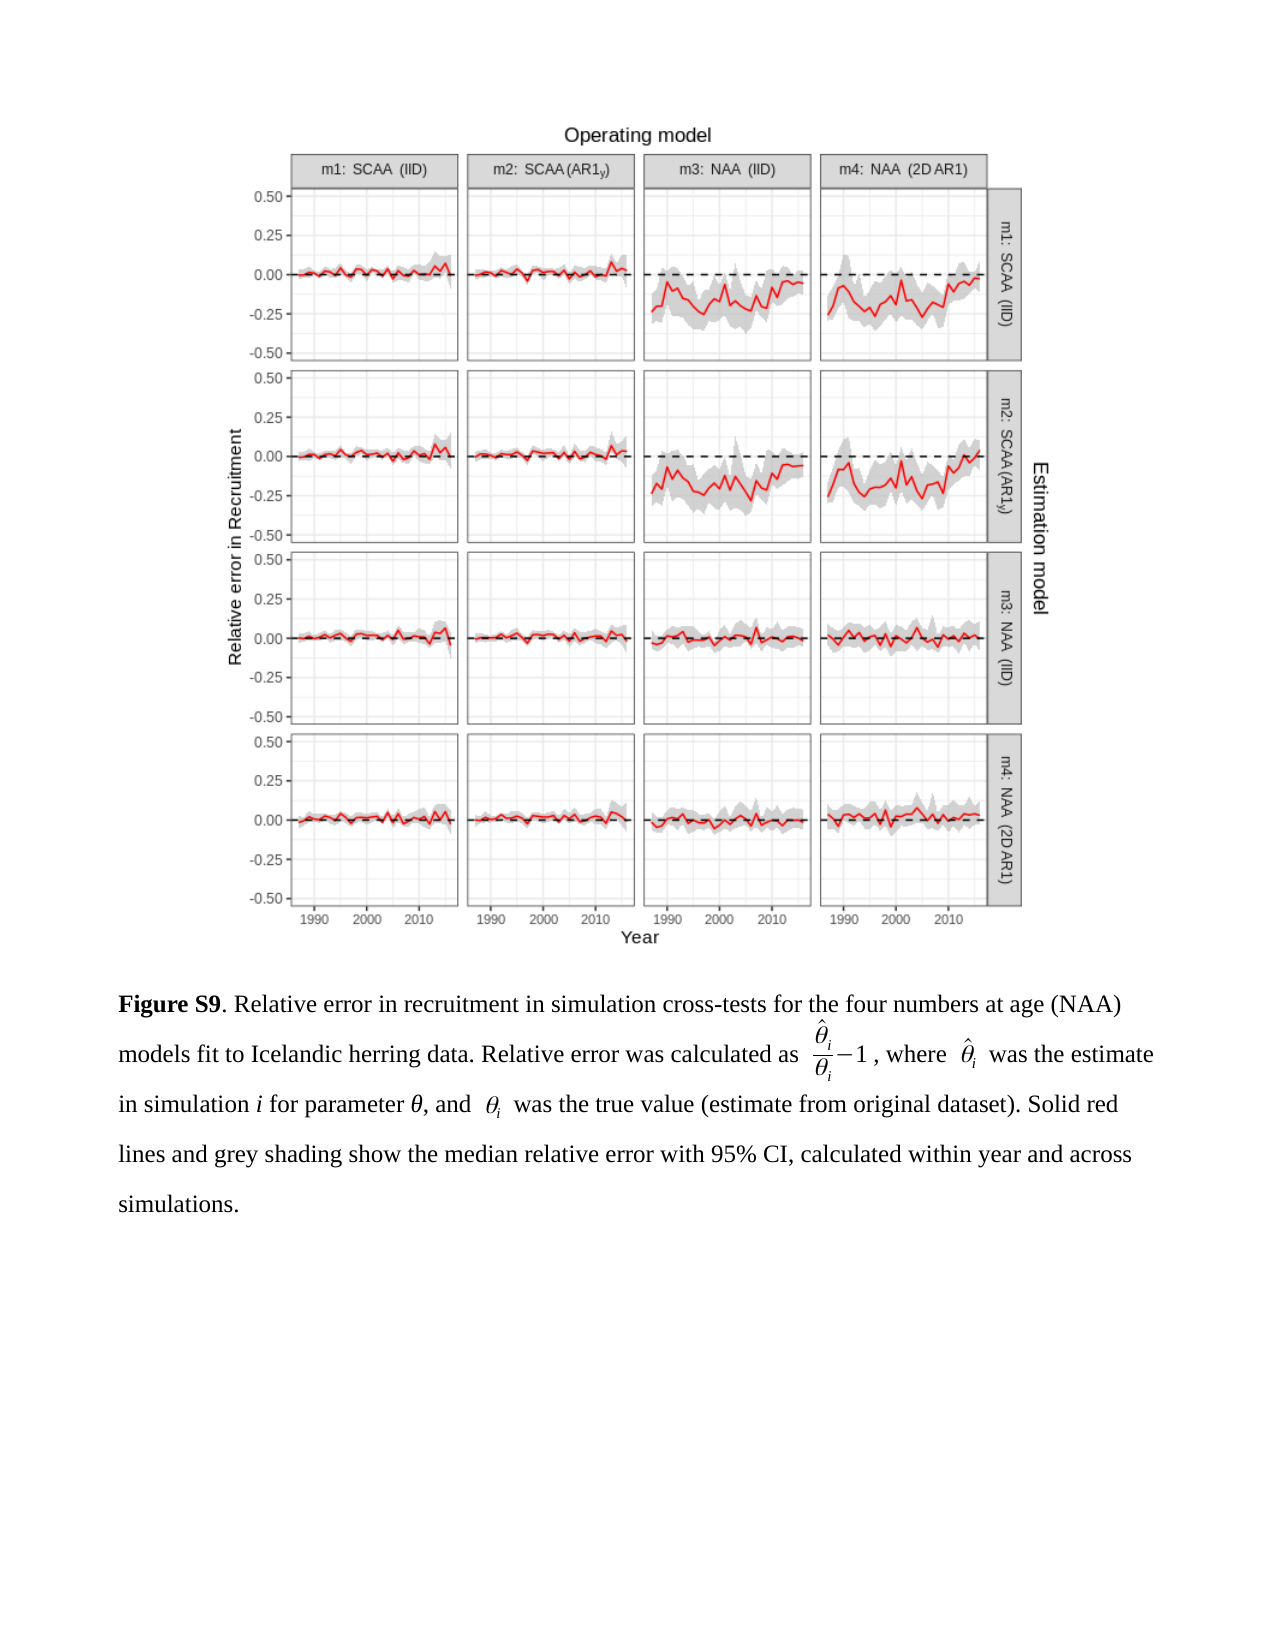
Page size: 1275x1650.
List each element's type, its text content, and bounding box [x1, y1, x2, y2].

text Figure S9. Relative error in recruitment in simulation cross-tests for the four numbers at age (NAA) models fit to Icelandic herring data. Relative error was calculated as , where was the estimate in simulation i for parameter θ, and was the true value (estimate from original dataset). Solid red lines and grey shading show the median relative error with 95% CI, calculated within year and across simulations. [118, 972, 1157, 1222]
picture [217, 118, 1058, 959]
